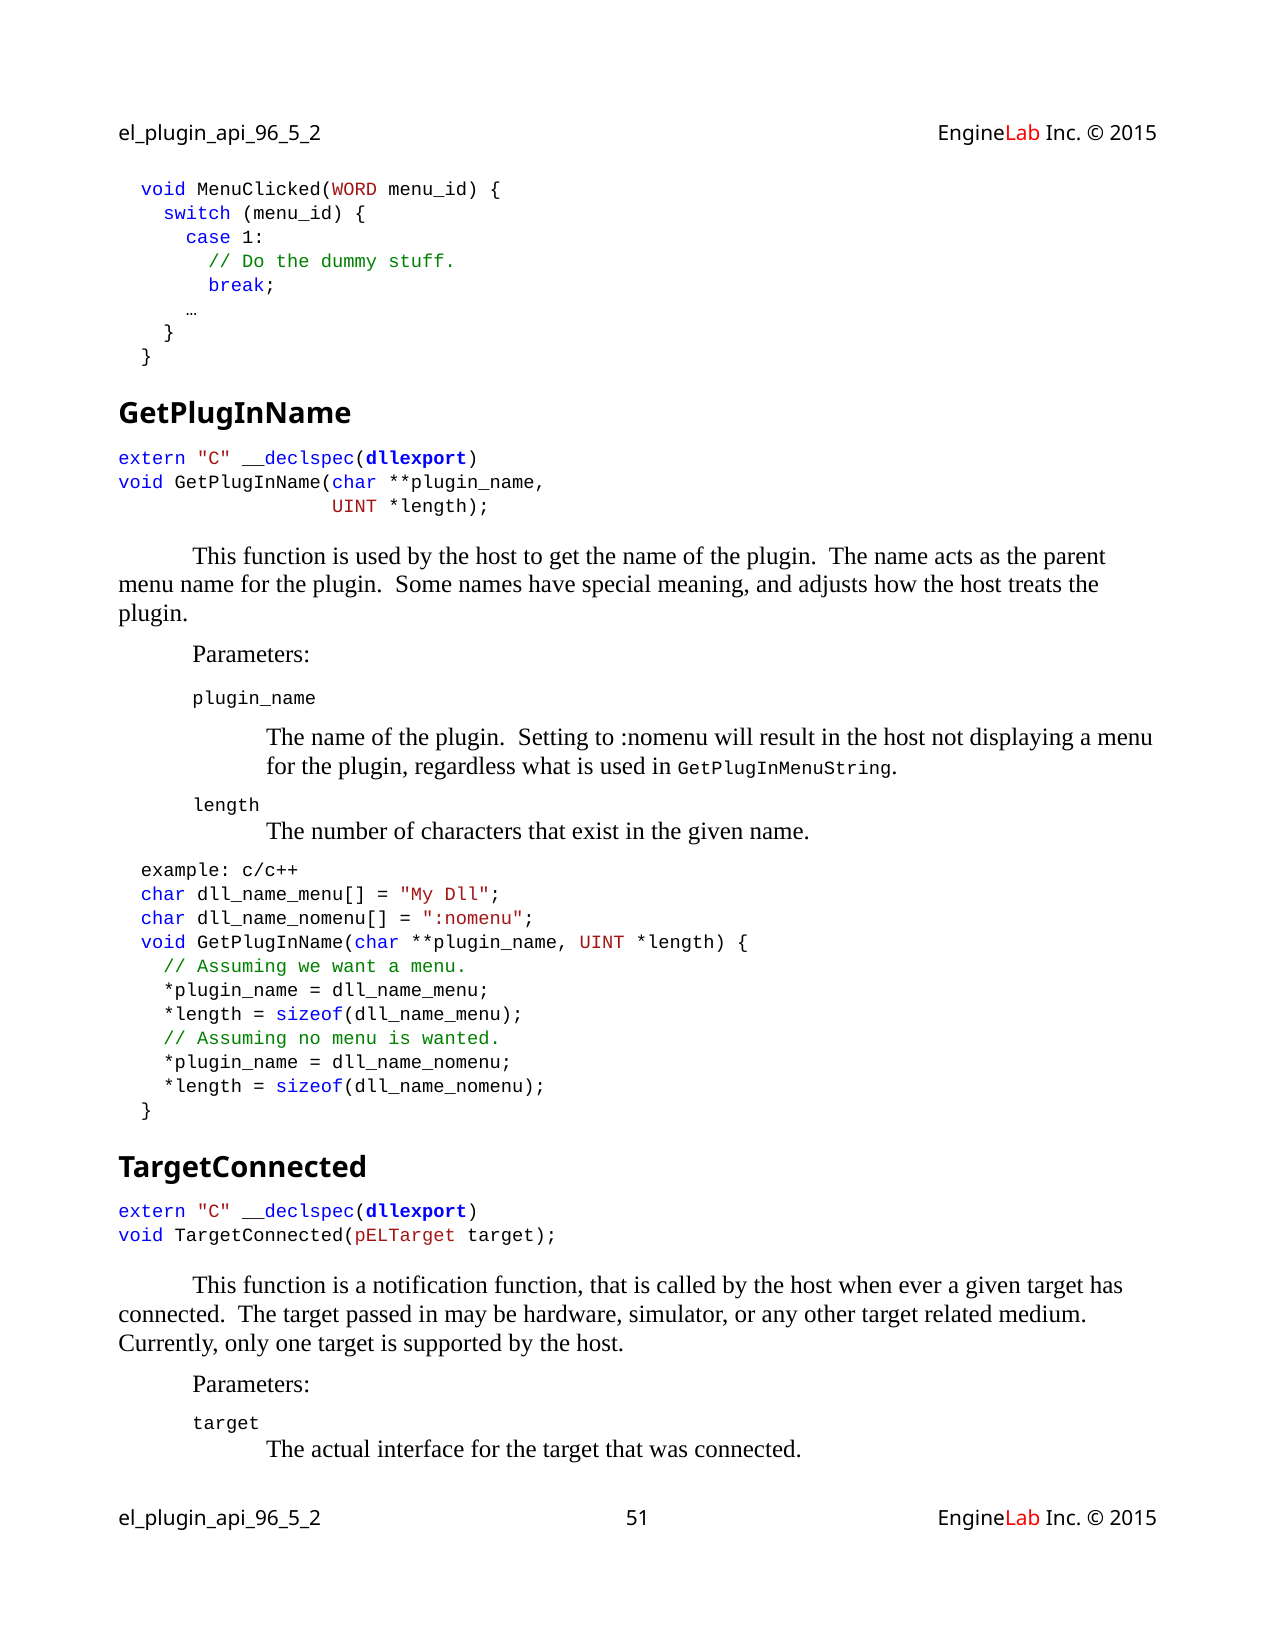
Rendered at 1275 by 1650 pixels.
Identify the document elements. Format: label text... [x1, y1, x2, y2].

text *plugin_name = dll_name_nomenu; [118, 1049, 1157, 1073]
text *length = sizeof(dll_name_nomenu); [118, 1073, 1157, 1097]
text target [118, 1410, 1157, 1434]
text *plugin_name = dll_name_menu; [118, 977, 1157, 1001]
text Parameters: [118, 639, 1157, 668]
text extern "C" __declspec(dllexport) [118, 1198, 1157, 1222]
text void MenuClicked(WORD menu_id) { [118, 176, 1157, 200]
text void TargetConnected(pELTarget target); [118, 1222, 1157, 1246]
text case 1: [118, 224, 1157, 248]
text plugin_name [118, 681, 1157, 710]
text char dll_name_menu[] = "My Dll"; [118, 882, 1157, 906]
text This function is a notification function, that is called by the host when ever a given target has connected. The target passed in may be hardware, simulator, or any other target related medium. Currently, only one target is supported by the host. [118, 1270, 1157, 1356]
text UINT *length); [118, 493, 1157, 517]
text The name of the plugin. Setting to :nomenu will result in the host not displaying a menu for the plugin, regardless what is used in GetPlugInMenuString. [118, 722, 1157, 780]
text Parameters: [118, 1369, 1157, 1398]
subtitle TargetConnected [118, 1146, 1157, 1186]
text } [118, 344, 1157, 368]
text char dll_name_nomenu[] = ":nomenu"; [118, 906, 1157, 929]
text example: c/c++ [118, 858, 1157, 882]
text … [118, 296, 1157, 320]
text This function is used by the host to get the name of the plugin. The name acts as the parent menu name for the plugin. Some names have special meaning, and adjusts how the host treats the plugin. [118, 541, 1157, 627]
text } [118, 320, 1157, 344]
text extern "C" __declspec(dllexport) [118, 445, 1157, 469]
text // Assuming we want a menu. [118, 953, 1157, 977]
text void GetPlugInName(char **plugin_name, [118, 469, 1157, 493]
subtitle GetPlugInName [118, 393, 1157, 432]
text *length = sizeof(dll_name_menu); [118, 1001, 1157, 1025]
text // Assuming no menu is wanted. [118, 1025, 1157, 1049]
text break; [118, 272, 1157, 296]
text void GetPlugInName(char **plugin_name, UINT *length) { [118, 929, 1157, 953]
text } [118, 1097, 1157, 1121]
text // Do the dummy stuff. [118, 248, 1157, 272]
text The number of characters that exist in the given name. [118, 816, 1157, 845]
text length [118, 792, 1157, 816]
text The actual interface for the target that was connected. [118, 1434, 1157, 1463]
text switch (menu_id) { [118, 200, 1157, 224]
